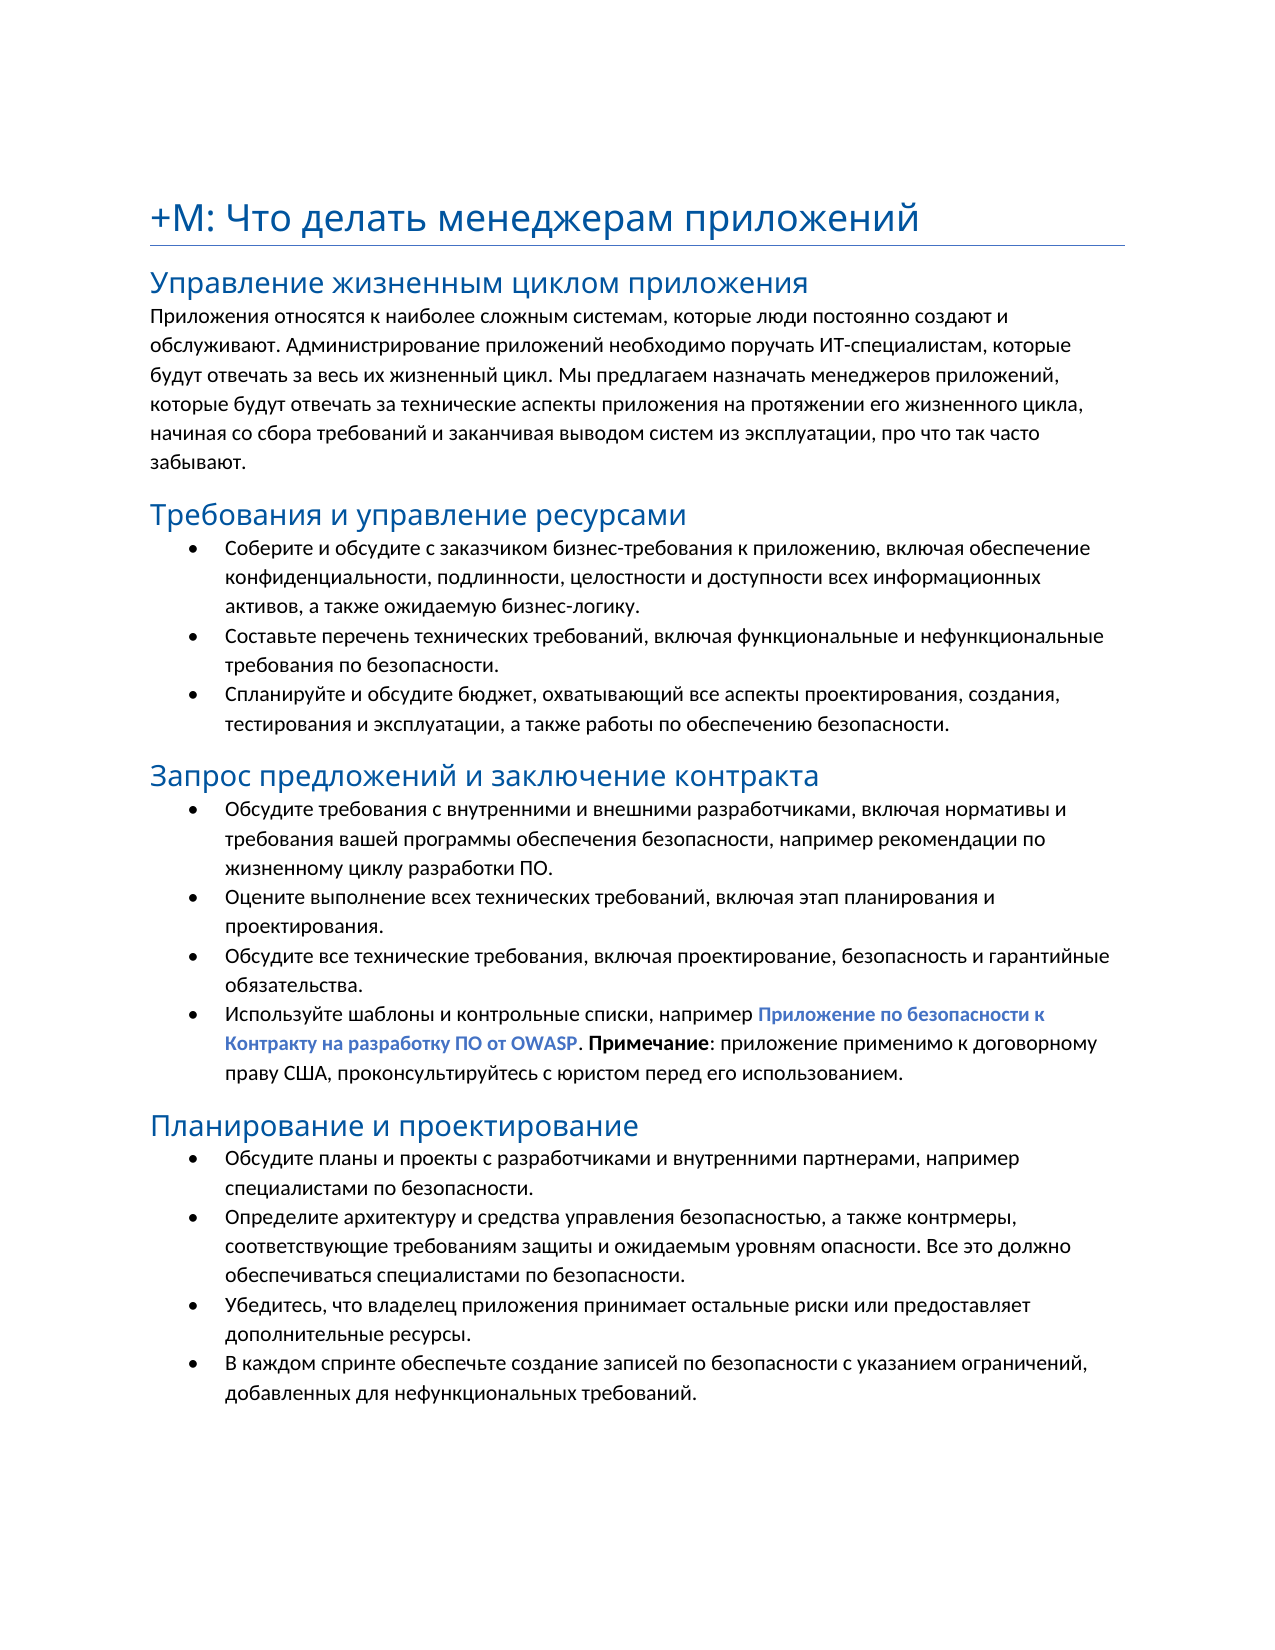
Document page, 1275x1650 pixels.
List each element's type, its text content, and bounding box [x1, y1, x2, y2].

list Определите архитектуру и средства управления безопасностью, а также контрмеры, соответствующие требованиям защиты и ожидаемым уровням опасности. Все это должно обеспечиваться специалистами по безопасности. [187, 1203, 1125, 1288]
list Обсудите планы и проекты с разработчиками и внутренними партнерами, например специалистами по безопасности. [187, 1144, 1125, 1200]
text Приложения относятся к наиболее сложным системам, которые люди постоянно создают и обслуживают. Администрирование приложений необходимо поручать ИТ-специалистам, которые будут отвечать за весь их жизненный цикл. Мы предлагаем назначать менеджеров приложений, которые будут отвечать за технические аспекты приложения на протяжении его жизненного цикла, начиная со сбора требований и заканчивая выводом систем из эксплуатации, про что так часто забывают. [150, 302, 1125, 475]
subtitle Планирование и проектирование [150, 1105, 1125, 1144]
list Оцените выполнение всех технических требований, включая этап планирования и проектирования. [187, 883, 1125, 939]
subtitle +М: Что делать менеджерам приложений [150, 192, 1125, 245]
list Обсудите требования с внутренними и внешними разработчиками, включая нормативы и требования вашей программы обеспечения безопасности, например рекомендации по жизненному циклу разработки ПО. [187, 795, 1125, 881]
list В каждом спринте обеспечьте создание записей по безопасности с указанием ограничений, добавленных для нефункциональных требований. [187, 1349, 1125, 1405]
subtitle Требования и управление ресурсами [150, 494, 1125, 534]
list Обсудите все технические требования, включая проектирование, безопасность и гарантийные обязательства. [187, 942, 1125, 998]
list Убедитесь, что владелец приложения принимает остальные риски или предоставляет дополнительные ресурсы. [187, 1291, 1125, 1347]
list Спланируйте и обсудите бюджет, охватывающий все аспекты проектирования, создания, тестирования и эксплуатации, а также работы по обеспечению безопасности. [187, 681, 1125, 736]
subtitle Управление жизненным циклом приложения [150, 262, 1125, 302]
subtitle Запрос предложений и заключение контракта [150, 756, 1125, 795]
list Соберите и обсудите с заказчиком бизнес-требования к приложению, включая обеспечение конфиденциальности, подлинности, целостности и доступности всех информационных активов, а также ожидаемую бизнес-логику. [187, 534, 1125, 619]
list Составьте перечень технических требований, включая функциональные и нефункциональные требования по безопасности. [187, 622, 1125, 678]
list Используйте шаблоны и контрольные списки, например Приложение по безопасности к Контракту на разработку ПО от OWASP. Примечание: приложение применимо к договорному праву США, проконсультируйтесь с юристом перед его использованием. [187, 1000, 1125, 1086]
